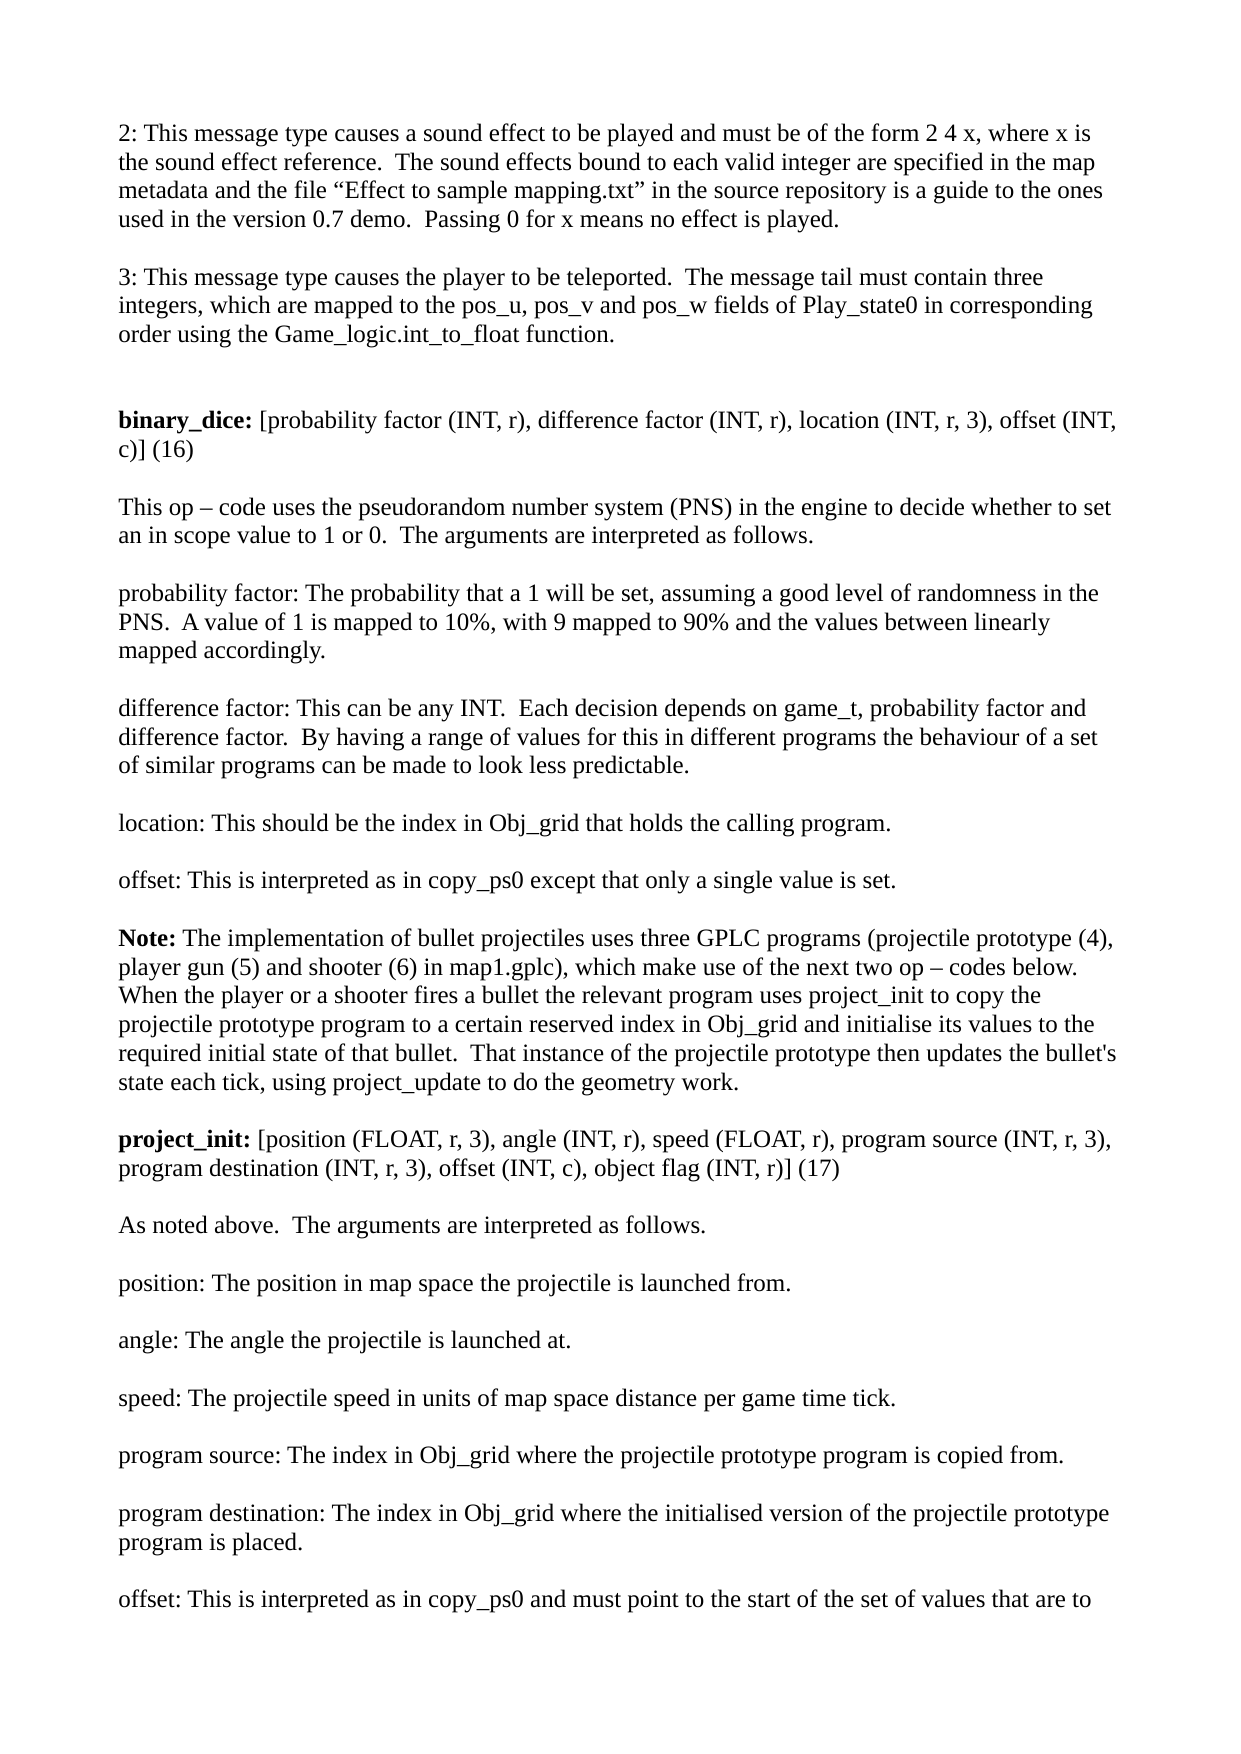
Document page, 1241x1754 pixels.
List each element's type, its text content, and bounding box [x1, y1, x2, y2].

text angle: The angle the projectile is launched at. [118, 1326, 1122, 1354]
text offset: This is interpreted as in copy_ps0 and must point to the start of the set of values that are to [118, 1584, 1122, 1613]
text project_init: [position (FLOAT, r, 3), angle (INT, r), speed (FLOAT, r), program source (INT, r, 3), program destination (INT, r, 3), offset (INT, c), object flag (INT, r)] (17) [118, 1124, 1122, 1182]
text difference factor: This can be any INT. Each decision depends on game_t, probability factor and difference factor. By having a range of values for this in different programs the behaviour of a set of similar programs can be made to look less predictable. [118, 693, 1122, 779]
text program destination: The index in Obj_grid where the initialised version of the projectile prototype program is placed. [118, 1498, 1122, 1556]
text This op – code uses the pseudorandom number system (PNS) in the engine to decide whether to set an in scope value to 1 or 0. The arguments are interpreted as follows. [118, 492, 1122, 549]
text speed: The projectile speed in units of map space distance per game time tick. [118, 1383, 1122, 1412]
text probability factor: The probability that a 1 will be set, assuming a good level of randomness in the PNS. A value of 1 is mapped to 10%, with 9 mapped to 90% and the values between linearly mapped accordingly. [118, 578, 1122, 664]
text As noted above. The arguments are interpreted as follows. [118, 1211, 1122, 1239]
text binary_dice: [probability factor (INT, r), difference factor (INT, r), location (INT, r, 3), offset (INT, c)] (16) [118, 406, 1122, 463]
text location: This should be the index in Obj_grid that holds the calling program. [118, 808, 1122, 837]
text program source: The index in Obj_grid where the projectile prototype program is copied from. [118, 1441, 1122, 1469]
text 3: This message type causes the player to be teleported. The message tail must contain three integers, which are mapped to the pos_u, pos_v and pos_w fields of Play_state0 in corresponding order using the Game_logic.int_to_float function. [118, 262, 1122, 348]
text 2: This message type causes a sound effect to be played and must be of the form 2 4 x, where x is the sound effect reference. The sound effects bound to each valid integer are specified in the map metadata and the file “Effect to sample mapping.txt” in the source repository is a guide to the ones used in the version 0.7 demo. Passing 0 for x means no effect is played. [118, 118, 1122, 233]
text Note: The implementation of bullet projectiles uses three GPLC programs (projectile prototype (4), player gun (5) and shooter (6) in map1.gplc), which make use of the next two op – codes below. When the player or a shooter fires a bullet the relevant program uses project_init to copy the projectile prototype program to a certain reserved index in Obj_grid and initialise its values to the required initial state of that bullet. That instance of the projectile prototype then updates the bullet's state each tick, using project_update to do the geometry work. [118, 923, 1122, 1096]
text offset: This is interpreted as in copy_ps0 except that only a single value is set. [118, 866, 1122, 894]
text position: The position in map space the projectile is launched from. [118, 1268, 1122, 1297]
